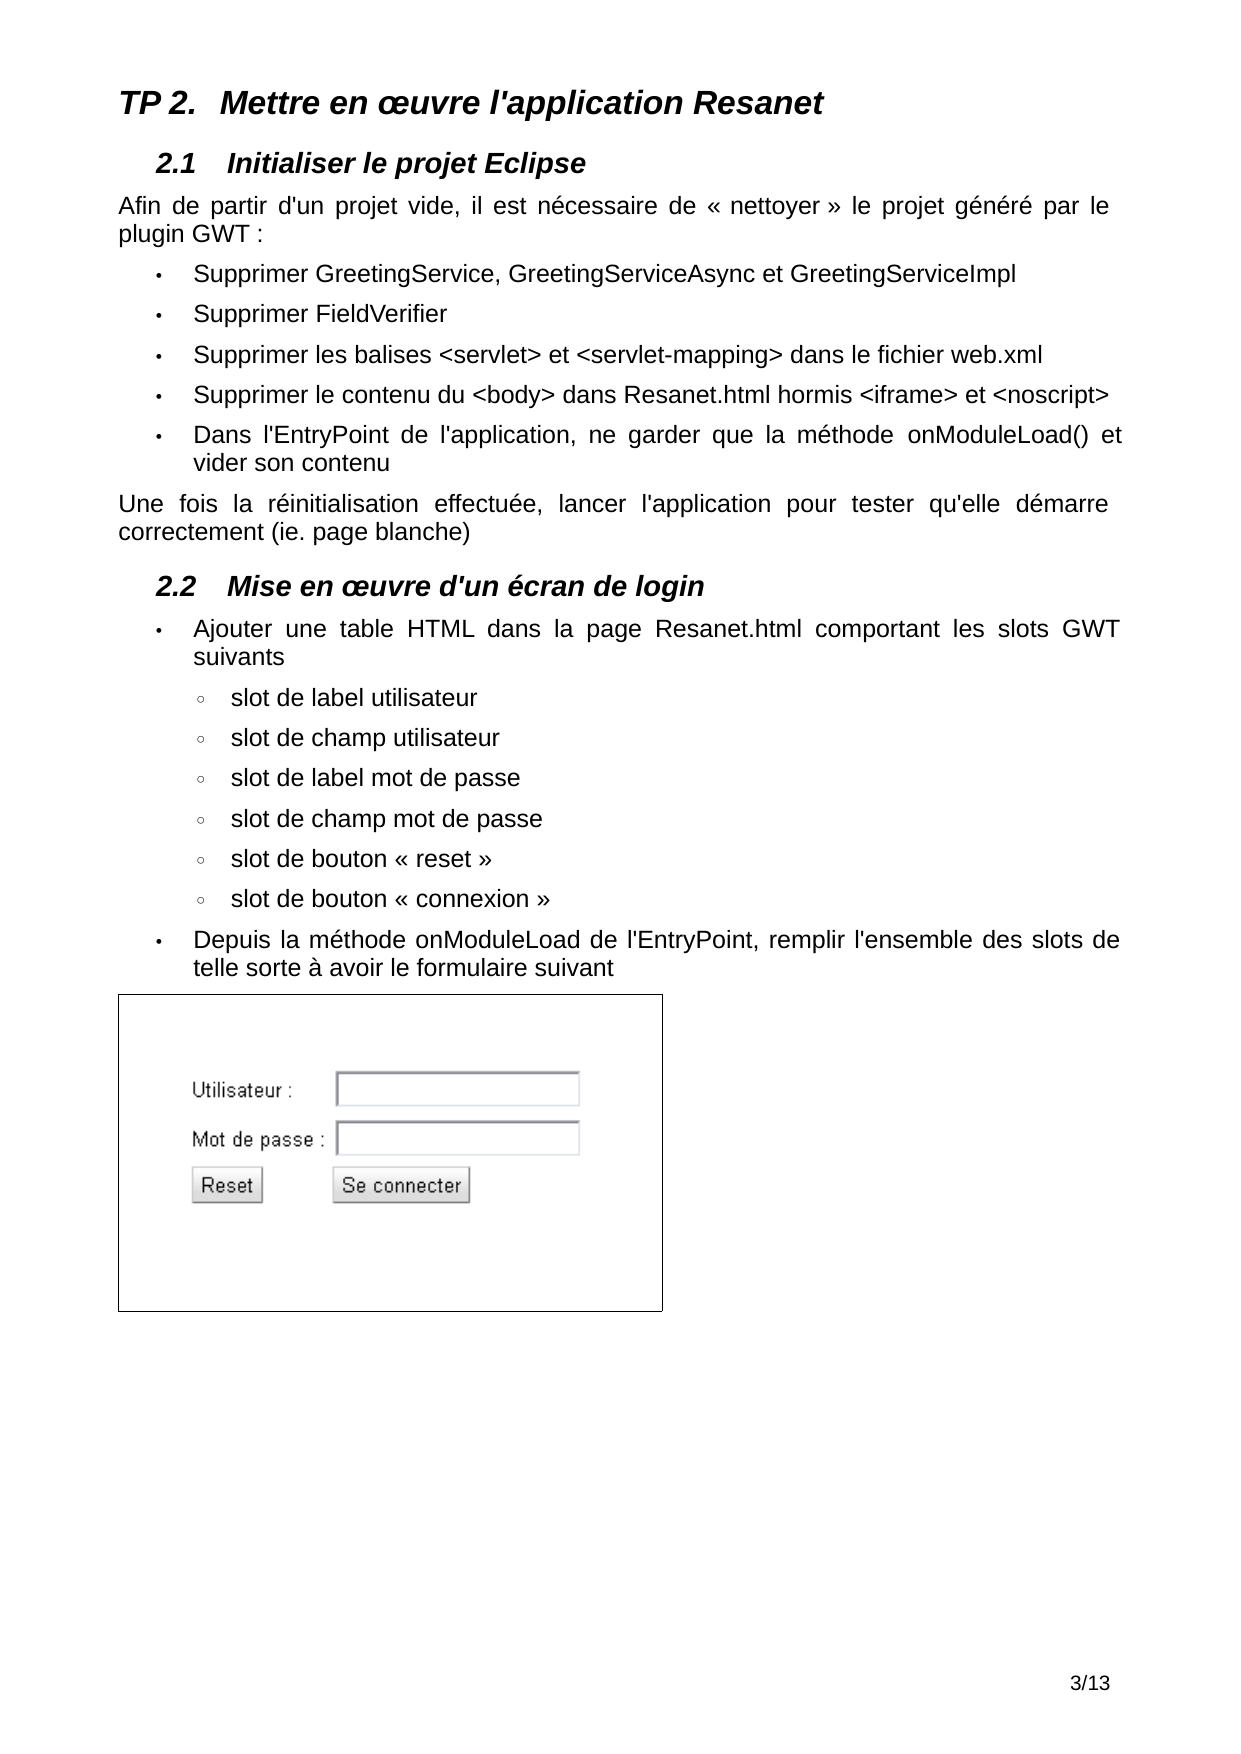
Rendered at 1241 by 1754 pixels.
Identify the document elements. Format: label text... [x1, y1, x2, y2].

list Supprimer FieldVerifier [156, 300, 1122, 328]
list Supprimer GreetingService, GreetingServiceAsync et GreetingServiceImpl [156, 260, 1122, 288]
list Ajouter une table HTML dans la page Resanet.html comportant les slots GWT suivants [156, 615, 1122, 671]
list slot de label utilisateur [193, 683, 1122, 711]
picture [121, 996, 659, 1308]
list slot de bouton « reset » [193, 845, 1122, 873]
list Depuis la méthode onModuleLoad de l'EntryPoint, remplir l'ensemble des slots de telle sorte à avoir le formulaire suivant [156, 925, 1122, 981]
text Afin de partir d'un projet vide, il est nécessaire de « nettoyer » le projet généré par le plugin GWT : [118, 192, 1110, 247]
subtitle Mettre en œuvre l'application Resanet [118, 84, 1110, 122]
list slot de bouton « connexion » [193, 885, 1122, 913]
subtitle Mise en œuvre d'un écran de login [118, 570, 1110, 603]
list slot de label mot de passe [193, 764, 1122, 792]
list Supprimer le contenu du <body> dans Resanet.html hormis <iframe> et <noscript> [156, 381, 1122, 409]
list Supprimer les balises <servlet> et <servlet-mapping> dans le fichier web.xml [156, 341, 1122, 368]
list slot de champ mot de passe [193, 804, 1122, 832]
subtitle Initialiser le projet Eclipse [118, 147, 1110, 179]
list Dans l'EntryPoint de l'application, ne garder que la méthode onModuleLoad() et vider son contenu [156, 421, 1122, 477]
list slot de champ utilisateur [193, 724, 1122, 752]
text Une fois la réinitialisation effectuée, lancer l'application pour tester qu'elle démarre correctement (ie. page blanche) [118, 489, 1110, 545]
